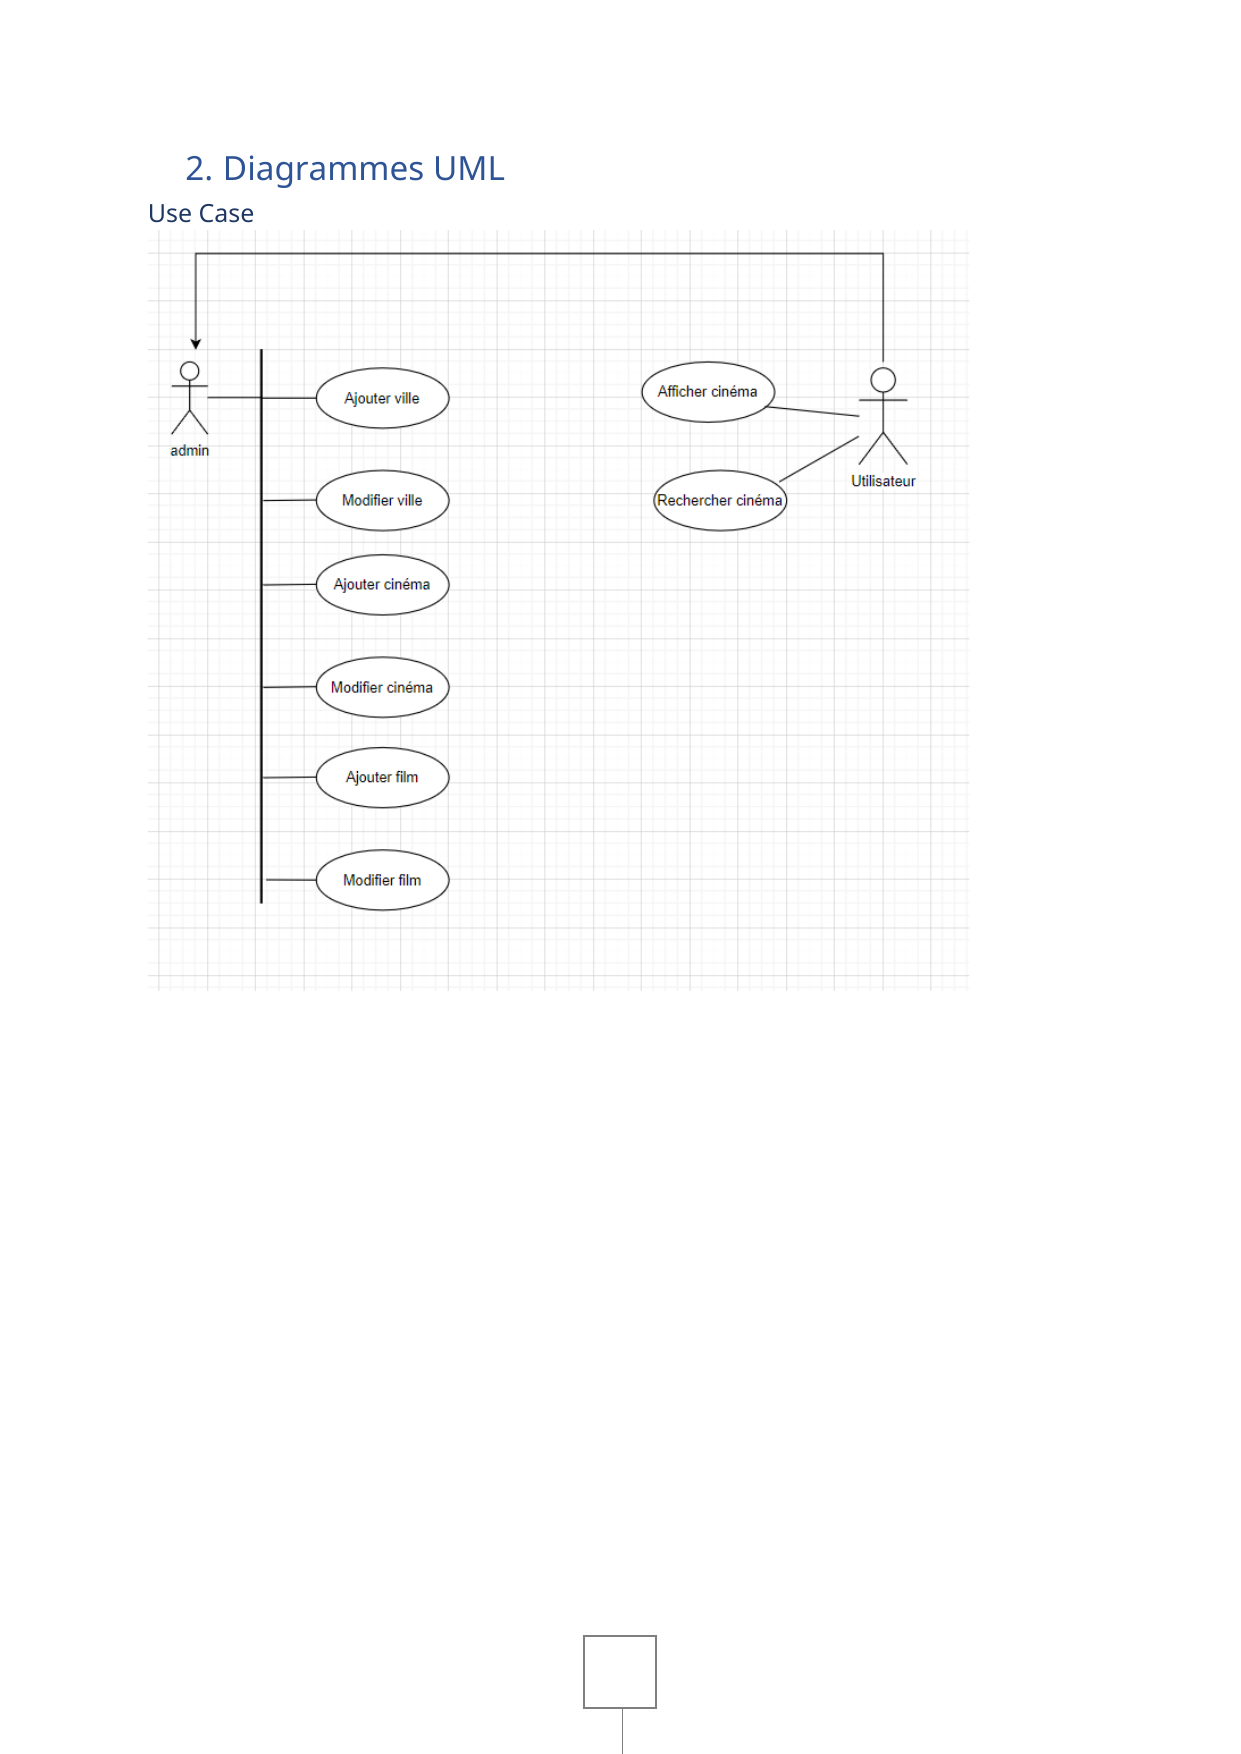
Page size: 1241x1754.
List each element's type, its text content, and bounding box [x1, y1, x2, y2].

list Diagrammes UML [185, 144, 1093, 190]
subtitle Use Case [148, 195, 1093, 229]
